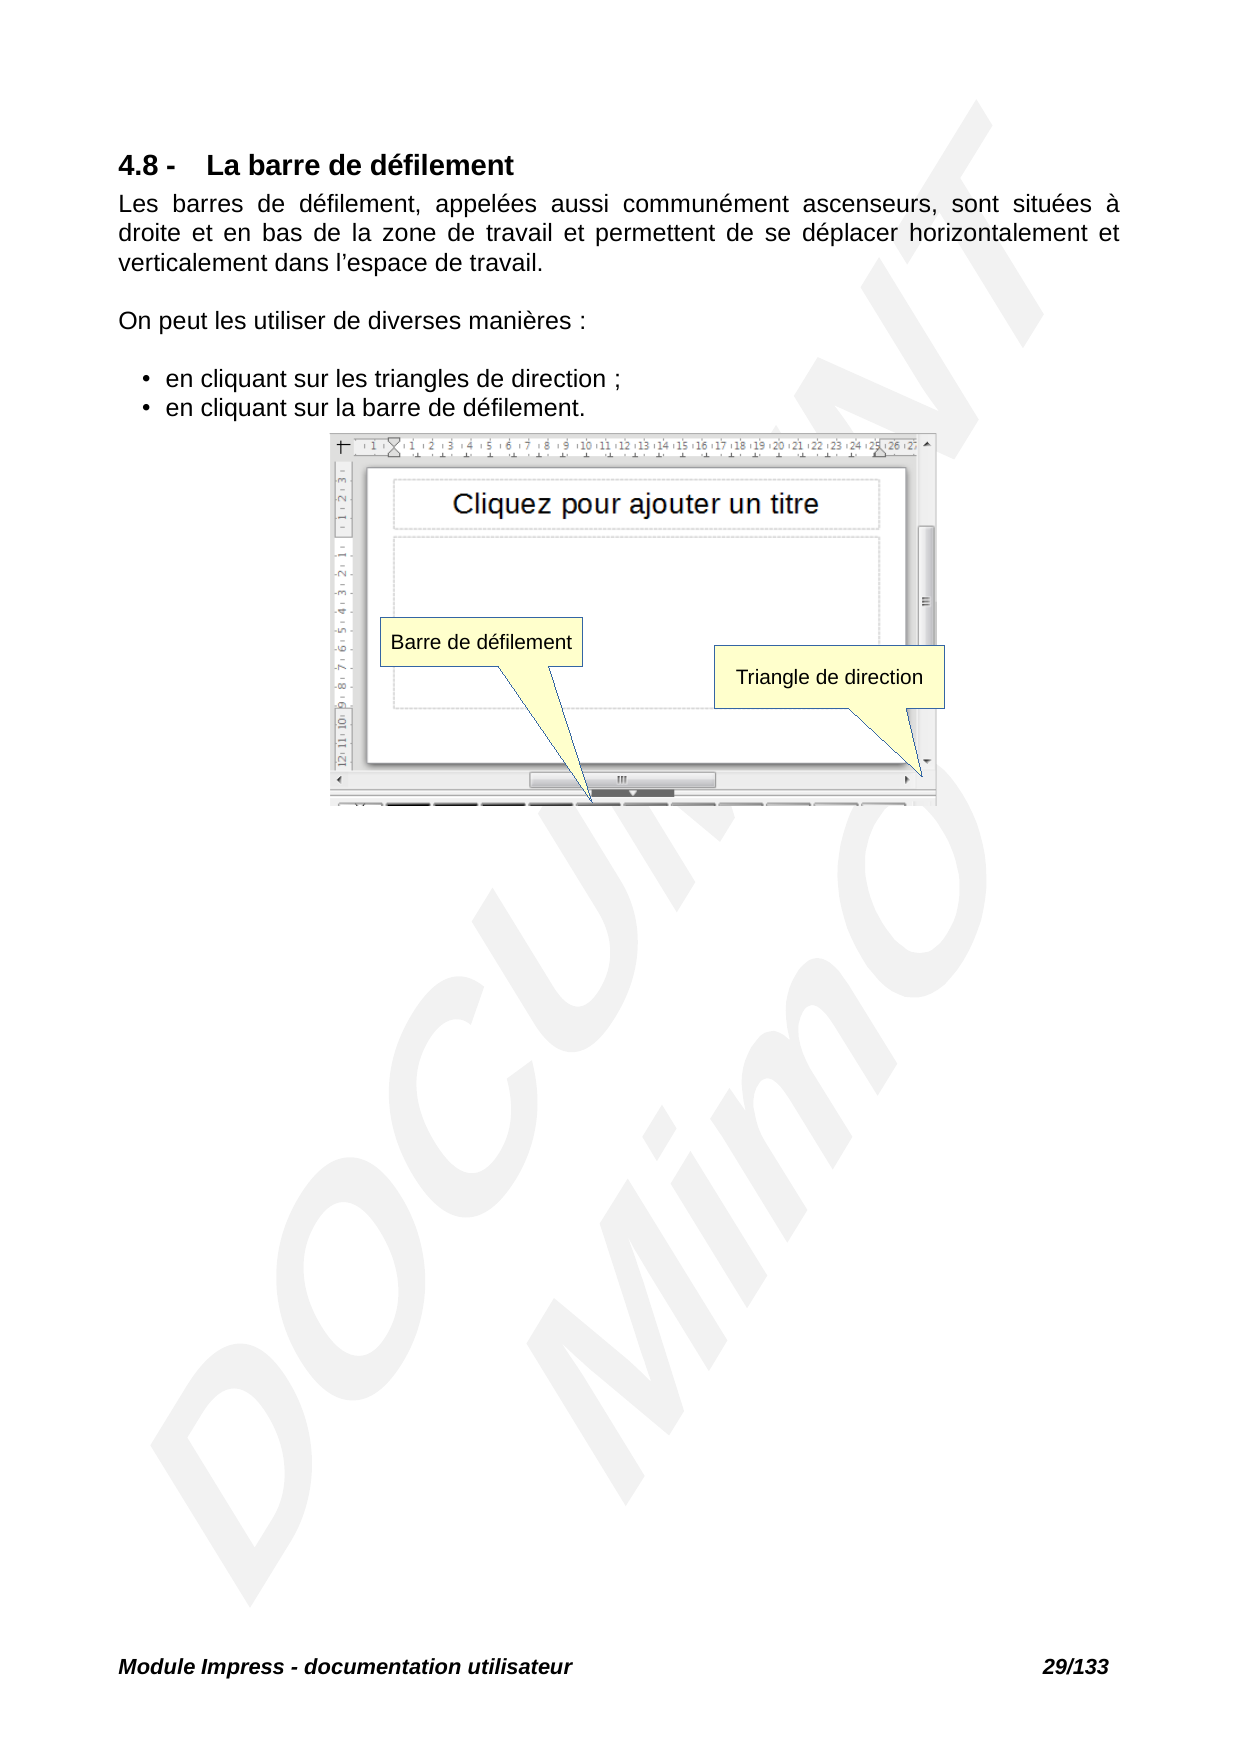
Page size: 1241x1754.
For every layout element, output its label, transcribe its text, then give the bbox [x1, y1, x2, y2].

list en cliquant sur la barre de défilement. [142, 393, 1122, 422]
subtitle La barre de défilement [118, 147, 1122, 181]
list en cliquant sur les triangles de direction ; [142, 364, 1122, 393]
text On peut les utiliser de diverses manières : [118, 306, 1122, 334]
text Les barres de défilement, appelées aussi communément ascenseurs, sont situées à droite et en bas de la zone de travail et permettent de se déplacer horizontalement et verticalement dans l’espace de travail. [118, 189, 1122, 276]
picture [329, 433, 937, 806]
